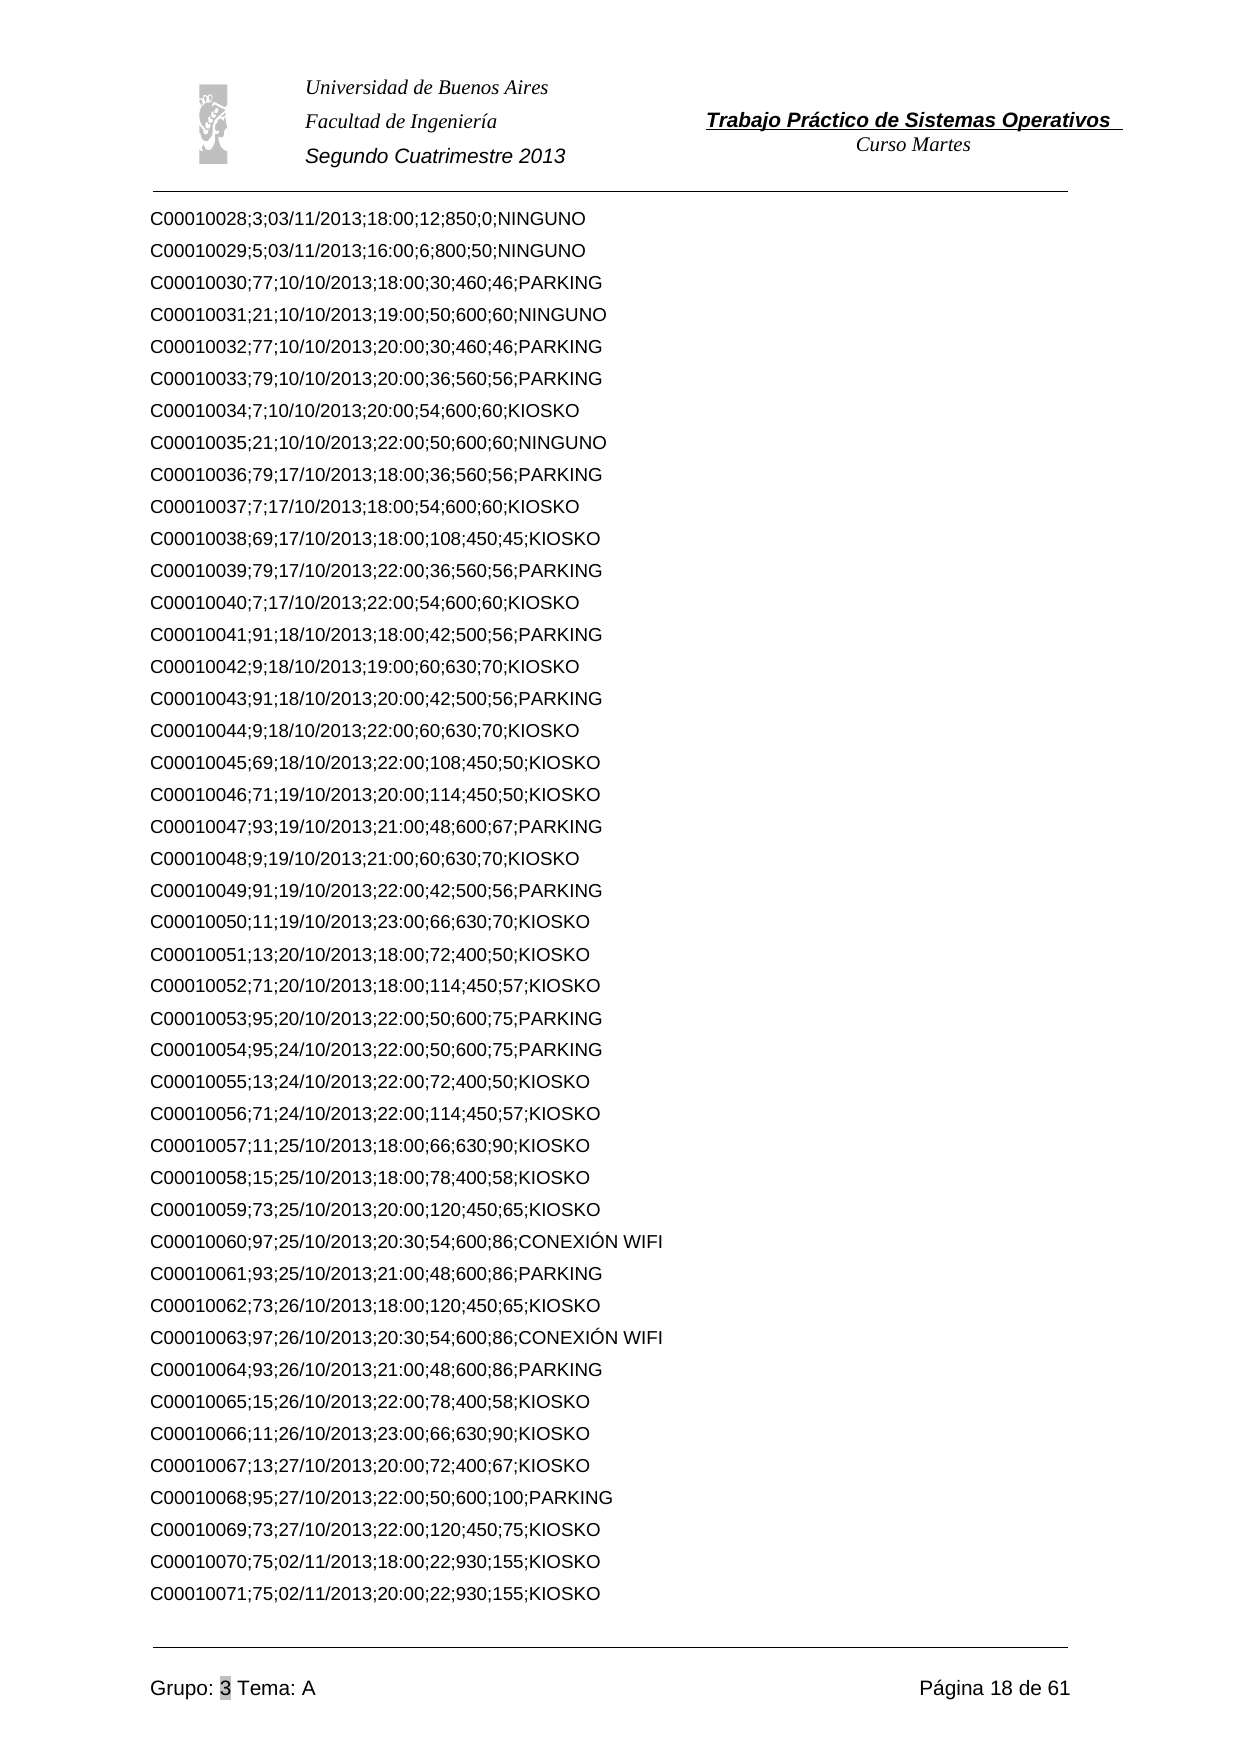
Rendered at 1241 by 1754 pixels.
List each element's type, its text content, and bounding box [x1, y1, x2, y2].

picture [198, 82, 231, 166]
text C00010054;95;24/10/2013;22:00;50;600;75;PARKING [150, 1039, 1090, 1061]
text C00010051;13;20/10/2013;18:00;72;400;50;KIOSKO [150, 943, 1090, 965]
text C00010041;91;18/10/2013;18:00;42;500;56;PARKING [150, 623, 1090, 645]
text C00010053;95;20/10/2013;22:00;50;600;75;PARKING [150, 1007, 1090, 1029]
text C00010050;11;19/10/2013;23:00;66;630;70;KIOSKO [150, 911, 1090, 933]
text C00010058;15;25/10/2013;18:00;78;400;58;KIOSKO [150, 1167, 1090, 1189]
text C00010069;73;27/10/2013;22:00;120;450;75;KIOSKO [150, 1519, 1090, 1541]
text C00010049;91;19/10/2013;22:00;42;500;56;PARKING [150, 879, 1090, 901]
text C00010055;13;24/10/2013;22:00;72;400;50;KIOSKO [150, 1071, 1090, 1093]
text C00010029;5;03/11/2013;16:00;6;800;50;NINGUNO [150, 240, 1090, 261]
text C00010064;93;26/10/2013;21:00;48;600;86;PARKING [150, 1359, 1090, 1381]
text C00010034;7;10/10/2013;20:00;54;600;60;KIOSKO [150, 400, 1090, 421]
text C00010046;71;19/10/2013;20:00;114;450;50;KIOSKO [150, 783, 1090, 805]
text C00010060;97;25/10/2013;20:30;54;600;86;CONEXIÓN WIFI [150, 1231, 1090, 1253]
text C00010056;71;24/10/2013;22:00;114;450;57;KIOSKO [150, 1103, 1090, 1125]
text C00010036;79;17/10/2013;18:00;36;560;56;PARKING [150, 464, 1090, 485]
text C00010052;71;20/10/2013;18:00;114;450;57;KIOSKO [150, 975, 1090, 997]
text C00010068;95;27/10/2013;22:00;50;600;100;PARKING [150, 1487, 1090, 1508]
text C00010071;75;02/11/2013;20:00;22;930;155;KIOSKO [150, 1583, 1090, 1604]
text C00010043;91;18/10/2013;20:00;42;500;56;PARKING [150, 687, 1090, 709]
text C00010048;9;19/10/2013;21:00;60;630;70;KIOSKO [150, 847, 1090, 869]
text C00010032;77;10/10/2013;20:00;30;460;46;PARKING [150, 336, 1090, 357]
text C00010038;69;17/10/2013;18:00;108;450;45;KIOSKO [150, 528, 1090, 549]
text C00010031;21;10/10/2013;19:00;50;600;60;NINGUNO [150, 304, 1090, 325]
text C00010044;9;18/10/2013;22:00;60;630;70;KIOSKO [150, 719, 1090, 741]
text C00010039;79;17/10/2013;22:00;36;560;56;PARKING [150, 559, 1090, 581]
text C00010057;11;25/10/2013;18:00;66;630;90;KIOSKO [150, 1135, 1090, 1157]
text C00010033;79;10/10/2013;20:00;36;560;56;PARKING [150, 368, 1090, 389]
text C00010030;77;10/10/2013;18:00;30;460;46;PARKING [150, 272, 1090, 293]
text C00010042;9;18/10/2013;19:00;60;630;70;KIOSKO [150, 656, 1090, 677]
text C00010040;7;17/10/2013;22:00;54;600;60;KIOSKO [150, 592, 1090, 613]
text C00010059;73;25/10/2013;20:00;120;450;65;KIOSKO [150, 1199, 1090, 1221]
text C00010062;73;26/10/2013;18:00;120;450;65;KIOSKO [150, 1295, 1090, 1317]
text C00010070;75;02/11/2013;18:00;22;930;155;KIOSKO [150, 1551, 1090, 1572]
text C00010063;97;26/10/2013;20:30;54;600;86;CONEXIÓN WIFI [150, 1327, 1090, 1349]
text C00010047;93;19/10/2013;21:00;48;600;67;PARKING [150, 815, 1090, 837]
text C00010065;15;26/10/2013;22:00;78;400;58;KIOSKO [150, 1391, 1090, 1413]
text C00010028;3;03/11/2013;18:00;12;850;0;NINGUNO [150, 208, 1090, 229]
text C00010067;13;27/10/2013;20:00;72;400;67;KIOSKO [150, 1455, 1090, 1477]
text C00010037;7;17/10/2013;18:00;54;600;60;KIOSKO [150, 496, 1090, 517]
text C00010045;69;18/10/2013;22:00;108;450;50;KIOSKO [150, 751, 1090, 773]
text C00010035;21;10/10/2013;22:00;50;600;60;NINGUNO [150, 432, 1090, 453]
text C00010061;93;25/10/2013;21:00;48;600;86;PARKING [150, 1263, 1090, 1285]
text C00010066;11;26/10/2013;23:00;66;630;90;KIOSKO [150, 1423, 1090, 1444]
